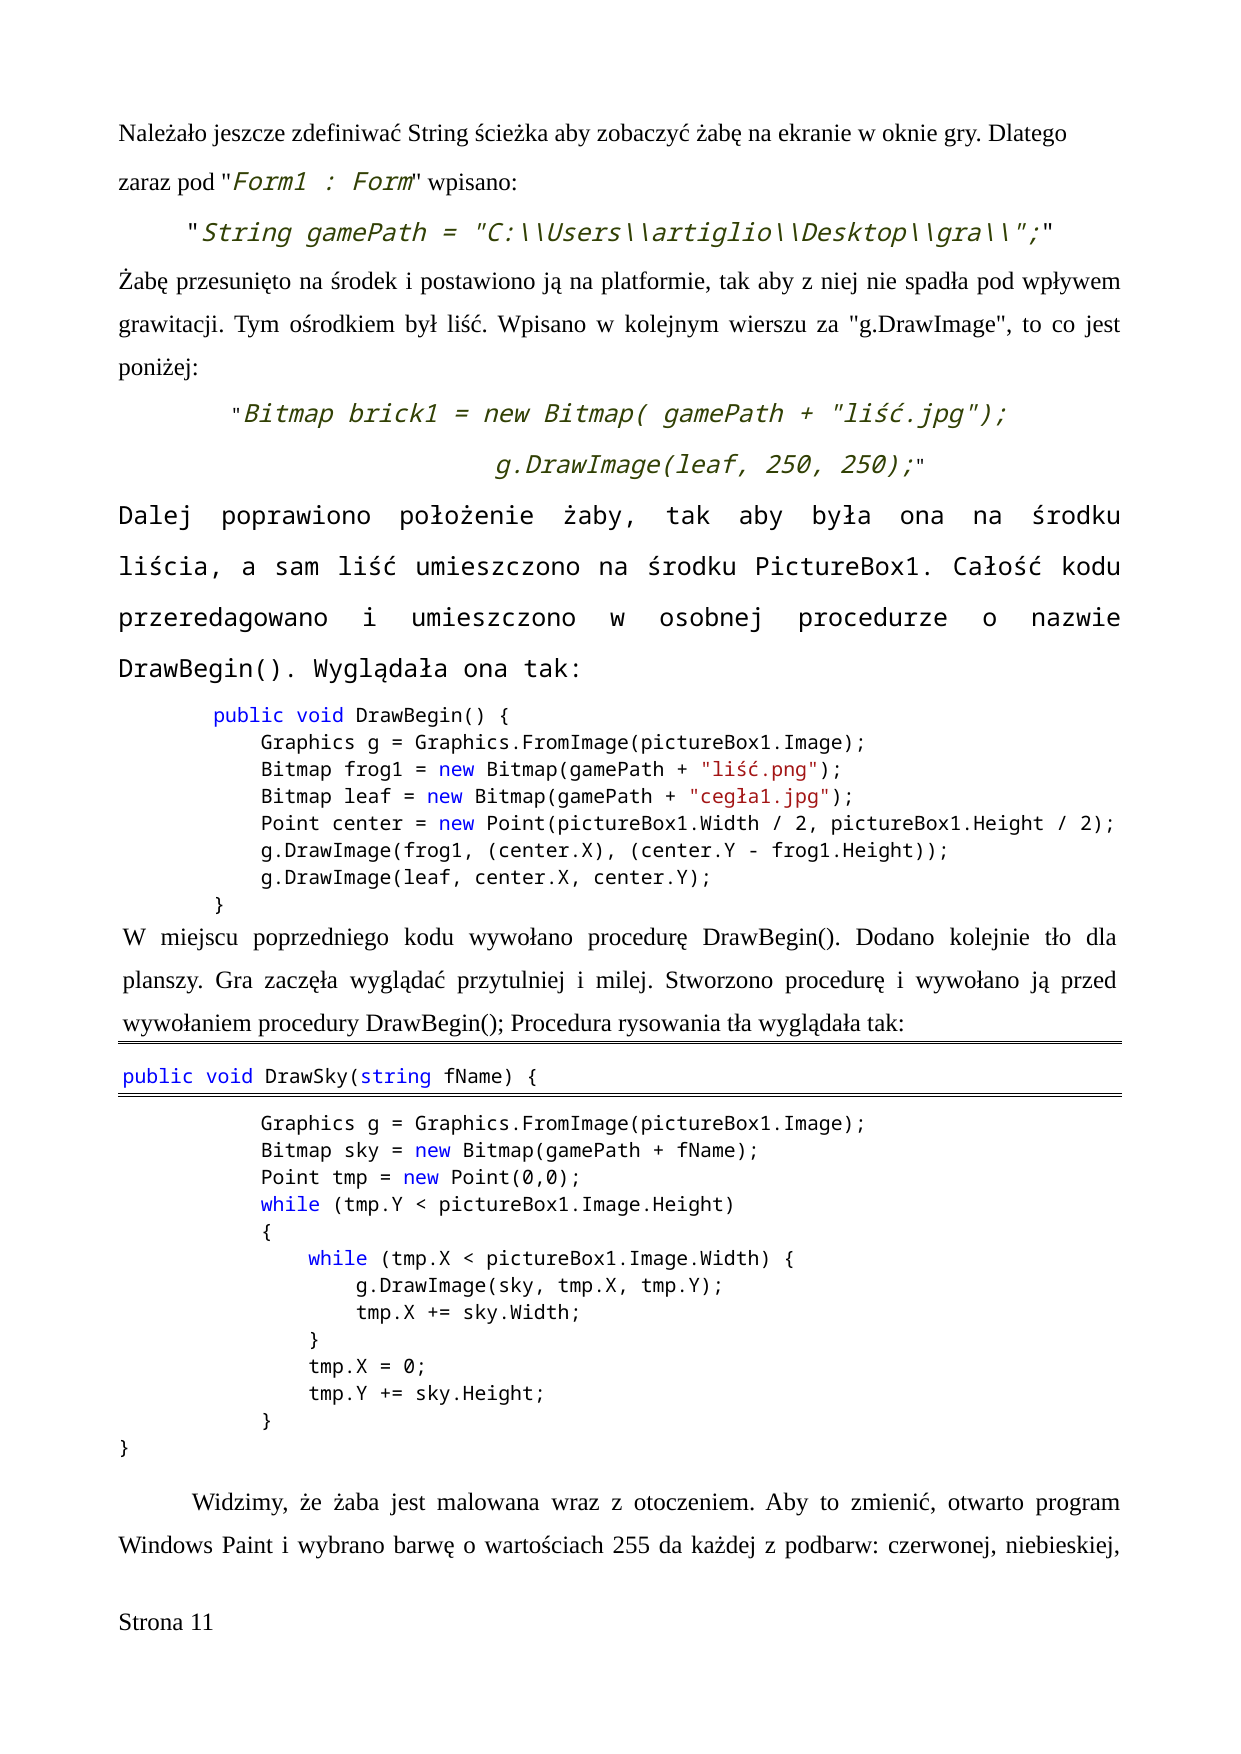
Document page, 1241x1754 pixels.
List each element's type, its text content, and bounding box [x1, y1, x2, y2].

text tmp.Y += sky.Height; [118, 1379, 1122, 1406]
text Bitmap frog1 = new Bitmap(gamePath + "liść.png"); [118, 756, 1122, 782]
text "Bitmap brick1 = new Bitmap( gamePath + "liść.jpg"); [118, 395, 1122, 429]
text { [118, 1217, 1122, 1244]
text while (tmp.X < pictureBox1.Image.Width) { [118, 1244, 1122, 1271]
text } [118, 1406, 1122, 1433]
text g.DrawImage(frog1, (center.X), (center.Y - frog1.Height)); [118, 836, 1122, 863]
text g.DrawImage(leaf, 250, 250);" [118, 446, 1122, 480]
text while (tmp.Y < pictureBox1.Image.Height) [118, 1190, 1122, 1217]
text g.DrawImage(sky, tmp.X, tmp.Y); [118, 1271, 1122, 1298]
text Bitmap leaf = new Bitmap(gamePath + "cegła1.jpg"); [118, 782, 1122, 809]
text W miejscu poprzedniego kodu wywołano procedurę DrawBegin(). Dodano kolejnie tło dla planszy. Gra zaczęła wyglądać przytulniej i milej. Stworzono procedurę i wywołano ją przed wywołaniem procedury DrawBegin(); Procedura rysowania tła wyglądała tak: [118, 917, 1122, 1041]
text public void DrawBegin() { [118, 702, 1122, 728]
text } [118, 890, 1122, 917]
text } [118, 1325, 1122, 1352]
text Bitmap sky = new Bitmap(gamePath + fName); [118, 1136, 1122, 1163]
text Graphics g = Graphics.FromImage(pictureBox1.Image); [118, 1109, 1122, 1136]
text g.DrawImage(leaf, center.X, center.Y); [118, 863, 1122, 890]
text tmp.X += sky.Width; [118, 1298, 1122, 1325]
text Widzimy, że żaba jest malowana wraz z otoczeniem. Aby to zmienić, otwarto program Windows Paint i wybrano barwę o wartościach 255 da każdej z podbarw: czerwonej, niebieskiej, [118, 1487, 1122, 1559]
text Dalej poprawiono położenie żaby, tak aby była ona na środku liścia, a sam liść umieszczono na środku PictureBox1. Całość kodu przeredagowano i umieszczono w osobnej procedurze o nazwie DrawBegin(). Wyglądała ona tak: [118, 497, 1122, 684]
text Graphics g = Graphics.FromImage(pictureBox1.Image); [118, 728, 1122, 756]
text Należało jeszcze zdefiniwać String ścieżka aby zobaczyć żabę na ekranie w oknie gry. Dlatego zaraz pod "Form1 : Form" wpisano: [118, 118, 1122, 198]
text Point tmp = new Point(0,0); [118, 1163, 1122, 1190]
text } [118, 1433, 1122, 1460]
text Żabę przesunięto na środek i postawiono ją na platformie, tak aby z niej nie spadła pod wpływem grawitacji. Tym ośrodkiem był liść. Wpisano w kolejnym wierszu za "g.DrawImage", to co jest poniżej: [118, 266, 1122, 381]
text "String gamePath = "C:\\Users\\artiglio\\Desktop\\gra\\";" [118, 215, 1122, 249]
text tmp.X = 0; [118, 1352, 1122, 1379]
text Point center = new Point(pictureBox1.Width / 2, pictureBox1.Height / 2); [118, 809, 1122, 836]
text public void DrawSky(string fName) { [118, 1058, 1122, 1093]
